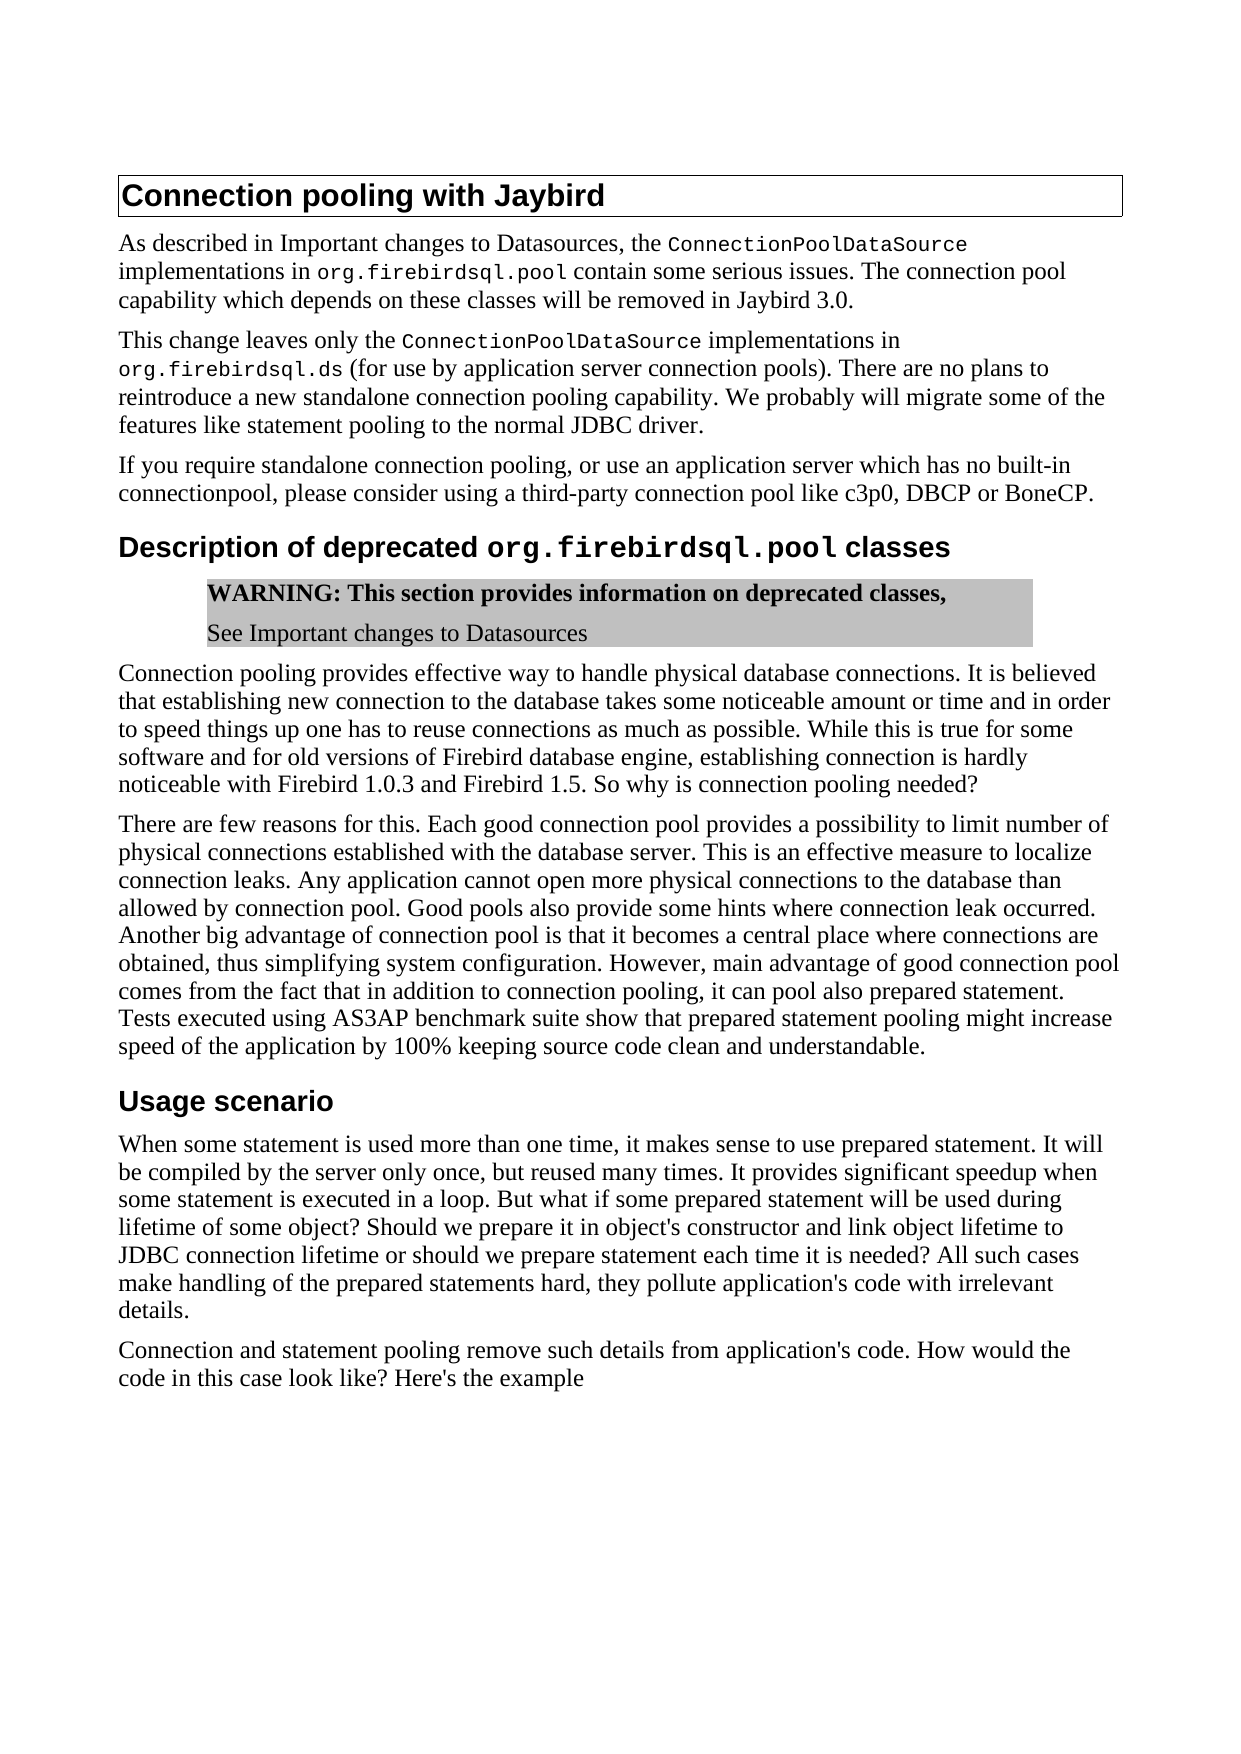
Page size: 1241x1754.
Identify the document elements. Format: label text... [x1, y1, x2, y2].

text Connection and statement pooling remove such details from application's code. How would the code in this case look like? Here's the example [118, 1337, 1122, 1392]
text Connection pooling provides effective way to handle physical database connections. It is believed that establishing new connection to the database takes some noticeable amount or time and in order to speed things up one has to reuse connections as much as possible. While this is true for some software and for old versions of Firebird database engine, establishing connection is hardly noticeable with Firebird 1.0.3 and Firebird 1.5. So why is connection pooling needed? [118, 659, 1122, 798]
text If you require standalone connection pooling, or use an application server which has no built-in connectionpool, please consider using a third-party connection pool like c3p0, DBCP or BoneCP. [118, 451, 1122, 506]
text See Important changes to Datasources [207, 619, 1033, 647]
subtitle Usage scenario [118, 1085, 1122, 1118]
subtitle Description of deprecated org.firebirdsql.pool classes [118, 531, 1122, 567]
subtitle Connection pooling with Jaybird [119, 176, 1122, 216]
text When some statement is used more than one time, it makes sense to use prepared statement. It will be compiled by the server only once, but reused many times. It provides significant speedup when some statement is executed in a loop. But what if some prepared statement will be used during lifetime of some object? Should we prepare it in object's constructor and link object lifetime to JDBC connection lifetime or should we prepare statement each time it is needed? All such cases make handling of the prepared statements hard, they pollute application's code with irrelevant details. [118, 1130, 1122, 1324]
text WARNING: This section provides information on deprecated classes, [207, 579, 1033, 607]
text As described in Important changes to Datasources, the ConnectionPoolDataSource implementations in org.firebirdsql.pool contain some serious issues. The connection pool capability which depends on these classes will be removed in Jaybird 3.0. [118, 229, 1122, 313]
text This change leaves only the ConnectionPoolDataSource implementations in org.firebirdsql.ds (for use by application server connection pools). There are no plans to reintroduce a new standalone connection pooling capability. We probably will migrate some of the features like statement pooling to the normal JDBC driver. [118, 326, 1122, 438]
text There are few reasons for this. Each good connection pool provides a possibility to limit number of physical connections established with the database server. This is an effective measure to localize connection leaks. Any application cannot open more physical connections to the database than allowed by connection pool. Good pools also provide some hints where connection leak occurred. Another big advantage of connection pool is that it becomes a central place where connections are obtained, thus simplifying system configuration. However, main advantage of good connection pool comes from the fact that in addition to connection pooling, it can pool also prepared statement. Tests executed using AS3AP benchmark suite show that prepared statement pooling might increase speed of the application by 100% keeping source code clean and understandable. [118, 811, 1122, 1060]
